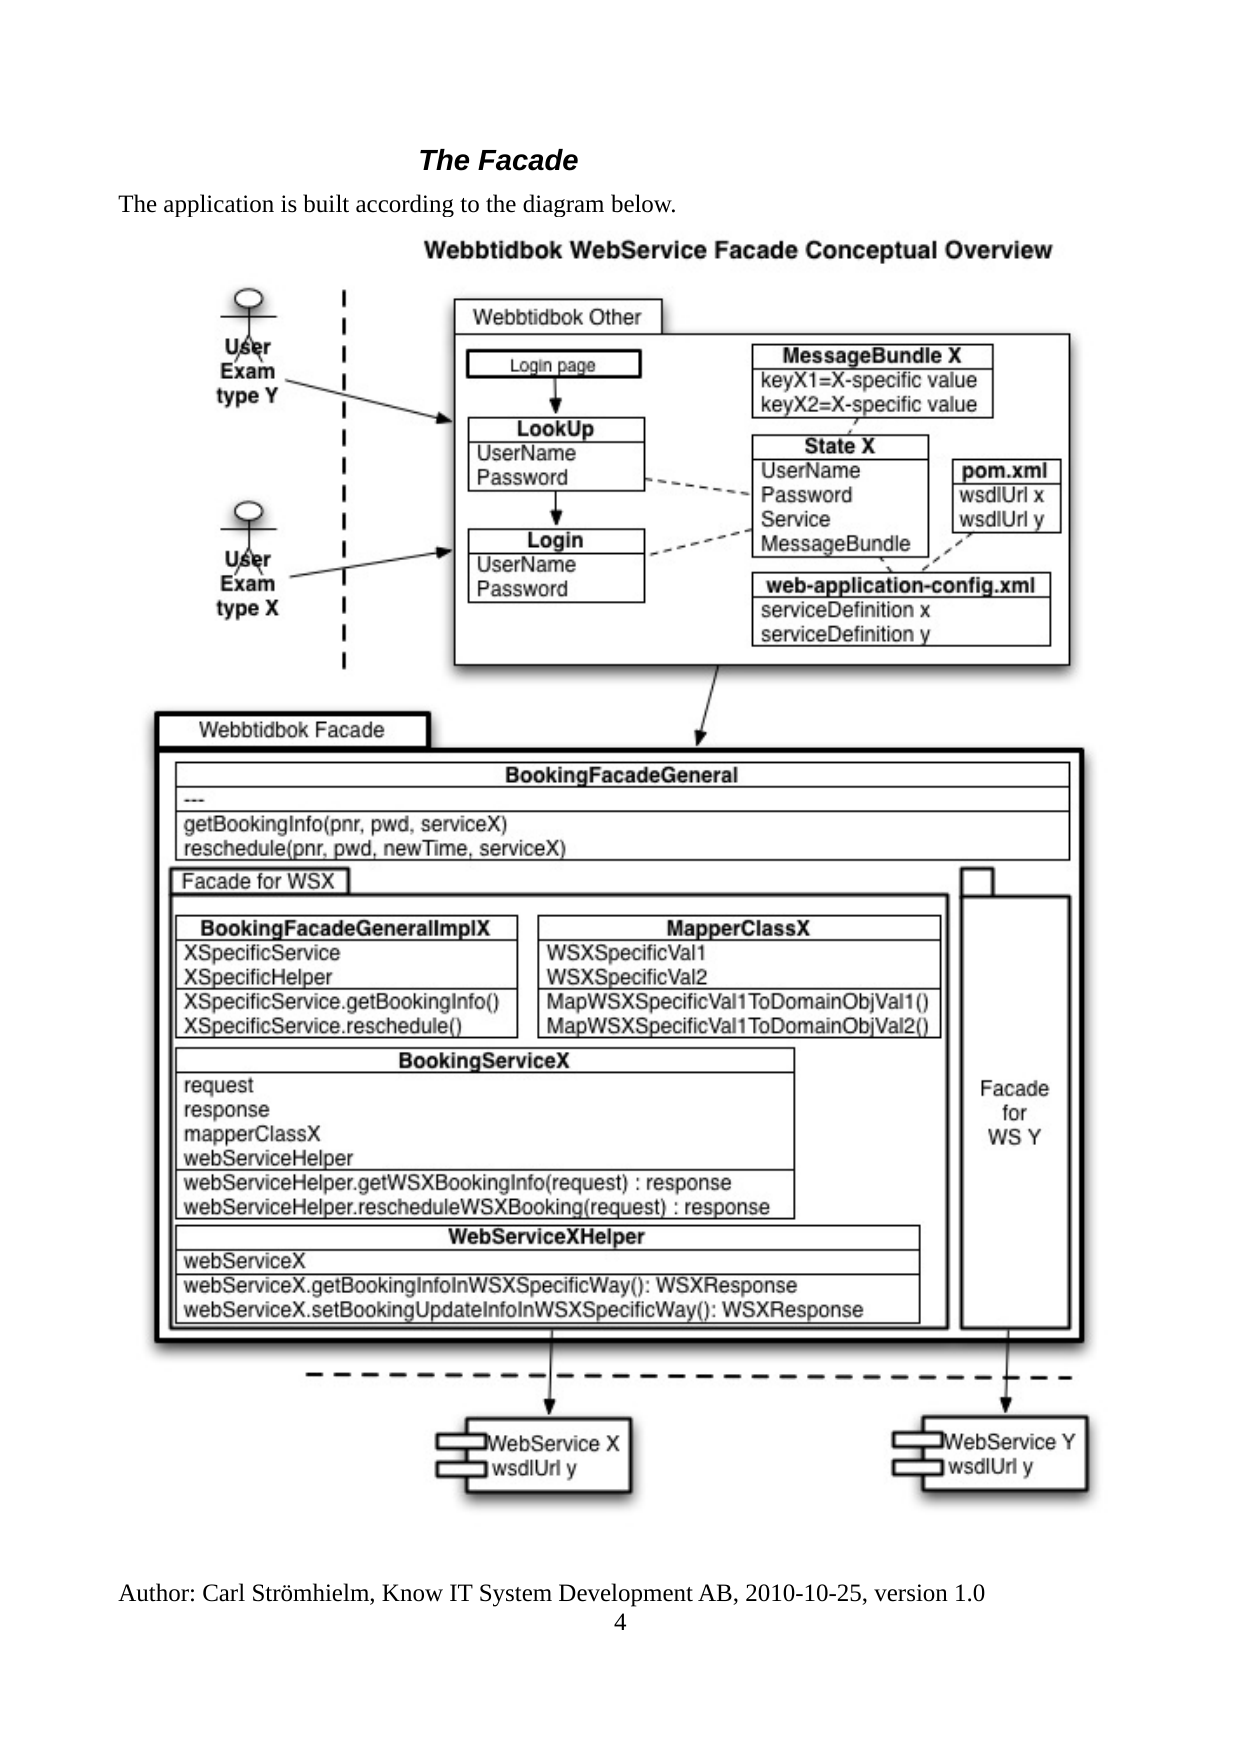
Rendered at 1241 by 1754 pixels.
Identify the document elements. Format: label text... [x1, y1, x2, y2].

picture [118, 217, 1123, 1535]
subtitle The Facade [418, 143, 1122, 177]
text The application is built according to the diagram below. [118, 189, 1122, 217]
